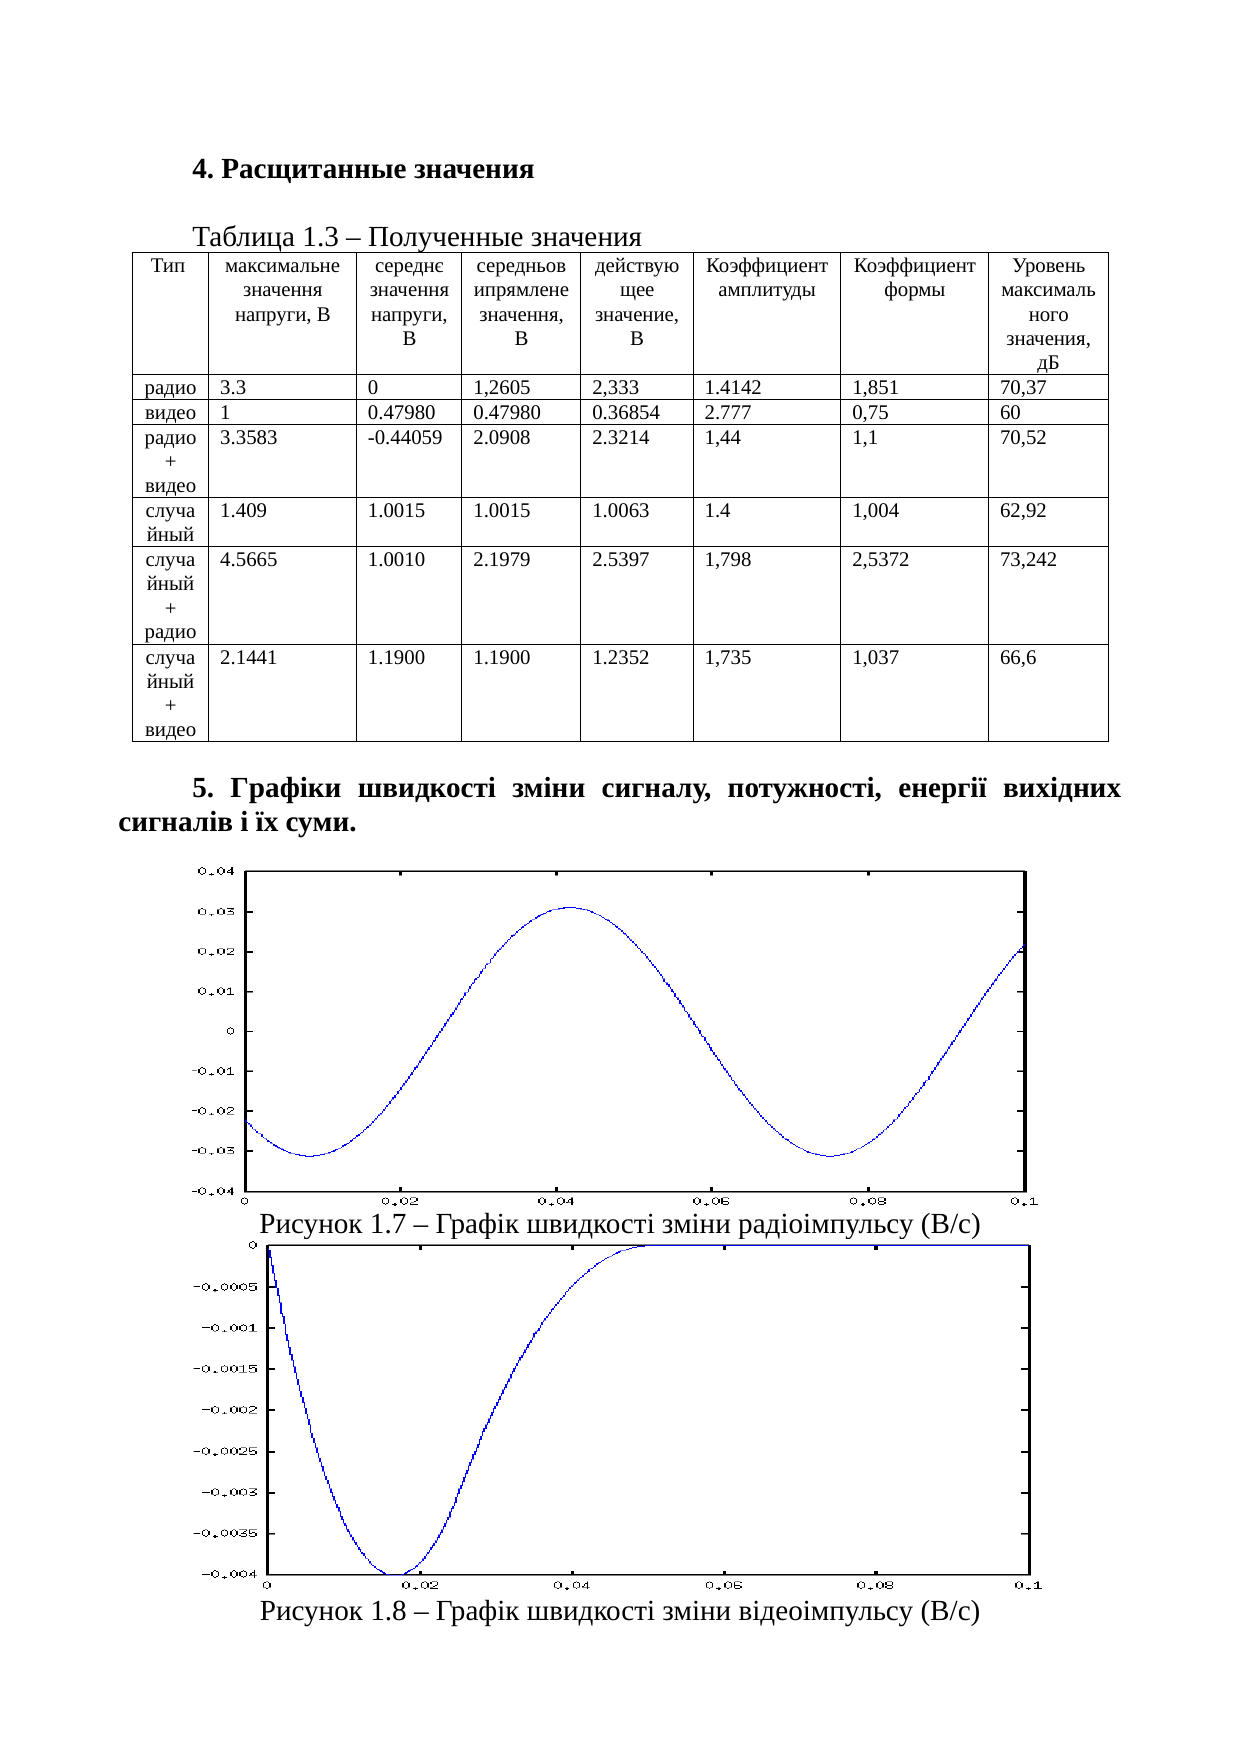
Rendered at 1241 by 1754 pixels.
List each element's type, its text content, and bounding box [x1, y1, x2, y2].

table_cell 4.5665 [209, 547, 356, 643]
picture [193, 1239, 1047, 1593]
table_cell 3.3 [209, 375, 356, 399]
table_cell 0.36854 [581, 400, 693, 424]
text 5. Графіки швидкості зміни сигналу, потужності, енергії вихідних сигналів і їх суми. [118, 771, 1122, 838]
table_cell -0.44059 [357, 425, 461, 497]
table_header максимальне значення напруги, В [209, 253, 356, 374]
table_cell 70,37 [989, 375, 1108, 399]
table_cell радио + видео [133, 425, 208, 497]
table_cell 2.3214 [581, 425, 693, 497]
table_cell 1,037 [841, 645, 988, 741]
table_header Коэффициент формы [841, 253, 988, 374]
table_cell случайный + радио [133, 547, 208, 643]
table_cell 1.0015 [462, 498, 580, 546]
table_cell 1.0015 [357, 498, 461, 546]
table_cell 2.777 [694, 400, 840, 424]
table_cell 1,851 [841, 375, 988, 399]
table_cell 73,242 [989, 547, 1108, 643]
table_cell 1,798 [694, 547, 840, 643]
table_cell 1.0010 [357, 547, 461, 643]
text Рисунок 1.8 – Графiк швидкостi змiни вiдеоiмпульсу (В/c) [118, 1240, 1122, 1626]
table_header Коэффициент амплитуды [694, 253, 840, 374]
table_header Уровень максимального значения, дБ [989, 253, 1108, 374]
table_cell случайный+ видео [133, 645, 208, 741]
table_cell 1,2605 [462, 375, 580, 399]
table_cell 60 [989, 400, 1108, 424]
table_cell случайный [133, 498, 208, 546]
table_cell 2,333 [581, 375, 693, 399]
table_cell 0.47980 [462, 400, 580, 424]
table_cell 2,5372 [841, 547, 988, 643]
table_cell 1,44 [694, 425, 840, 497]
table_cell 1.409 [209, 498, 356, 546]
picture [192, 866, 1049, 1207]
table_header середньовипрямлене значення,В [462, 253, 580, 374]
table_cell 2.1979 [462, 547, 580, 643]
table_cell 1.1900 [357, 645, 461, 741]
table_cell 0,75 [841, 400, 988, 424]
table_cell 3.3583 [209, 425, 356, 497]
table_cell 1.4 [694, 498, 840, 546]
text Рисунок 1.7 – Графiк швидкостi змiни радiоiмпульсу (В/c) [118, 866, 1122, 1240]
table_cell видео [133, 400, 208, 424]
table_cell 1,1 [841, 425, 988, 497]
table_header середнє значення напруги, В [357, 253, 461, 374]
table_header Тип [133, 253, 208, 374]
table_cell 70,52 [989, 425, 1108, 497]
table_cell 1,735 [694, 645, 840, 741]
text 4. Расщитанные значения [118, 152, 1122, 185]
table_cell 1.0063 [581, 498, 693, 546]
table_cell радио [133, 375, 208, 399]
table_cell 2.1441 [209, 645, 356, 741]
table_cell 1.4142 [694, 375, 840, 399]
table_cell 1.2352 [581, 645, 693, 741]
table_cell 2.5397 [581, 547, 693, 643]
table_cell 1.1900 [462, 645, 580, 741]
table_cell 1 [209, 400, 356, 424]
table_cell 66,6 [989, 645, 1108, 741]
table_cell 1,004 [841, 498, 988, 546]
table_cell 62,92 [989, 498, 1108, 546]
table_cell 0.47980 [357, 400, 461, 424]
text Таблица 1.3 – Полученные значения [118, 219, 1122, 252]
table_header действующее значение, В [581, 253, 693, 374]
table_cell 2.0908 [462, 425, 580, 497]
table_cell 0 [357, 375, 461, 399]
